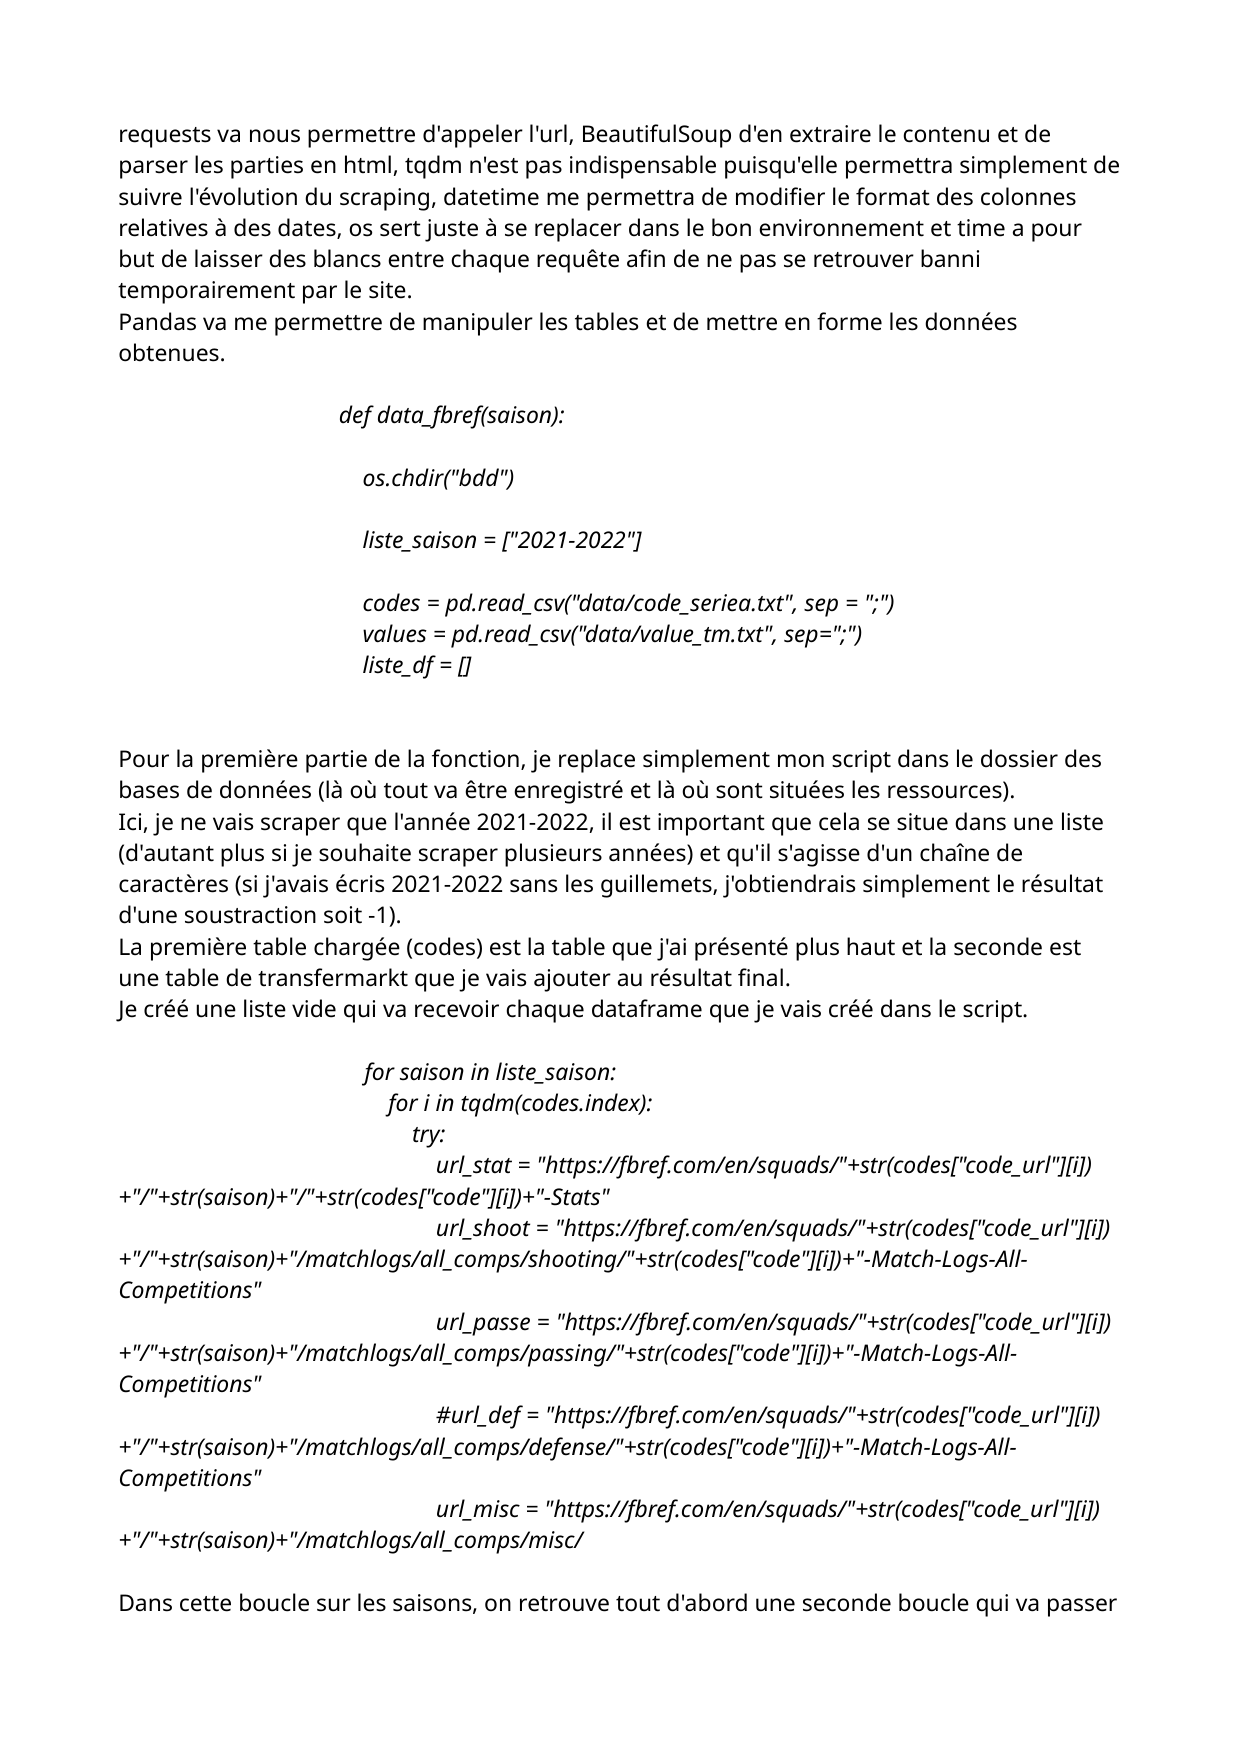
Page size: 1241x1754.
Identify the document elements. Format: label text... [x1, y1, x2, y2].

text Je créé une liste vide qui va recevoir chaque dataframe que je vais créé dans le script. [118, 993, 1122, 1024]
text for i in tqdm(codes.index): [118, 1087, 1122, 1118]
text url_passe = "https://fbref.com/en/squads/"+str(codes["code_url"][i])+"/"+str(saison)+"/matchlogs/all_comps/passing/"+str(codes["code"][i])+"-Match-Logs-All-Competitions" [118, 1306, 1122, 1399]
text url_shoot = "https://fbref.com/en/squads/"+str(codes["code_url"][i])+"/"+str(saison)+"/matchlogs/all_comps/shooting/"+str(codes["code"][i])+"-Match-Logs-All-Competitions" [118, 1212, 1122, 1306]
text def data_fbref(saison): [118, 399, 1122, 431]
text for saison in liste_saison: [118, 1056, 1122, 1087]
text Pandas va me permettre de manipuler les tables et de mettre en forme les données obtenues. [118, 306, 1122, 368]
text codes = pd.read_csv("data/code_seriea.txt", sep = ";") [118, 587, 1122, 618]
text url_stat = "https://fbref.com/en/squads/"+str(codes["code_url"][i])+"/"+str(saison)+"/"+str(codes["code"][i])+"-Stats" [118, 1149, 1122, 1212]
text Pour la première partie de la fonction, je replace simplement mon script dans le dossier des bases de données (là où tout va être enregistré et là où sont situées les ressources). [118, 743, 1122, 806]
text La première table chargée (codes) est la table que j'ai présenté plus haut et la seconde est une table de transfermarkt que je vais ajouter au résultat final. [118, 931, 1122, 993]
text liste_saison = ["2021-2022"] [118, 524, 1122, 556]
text os.chdir("bdd") [118, 462, 1122, 493]
text Dans cette boucle sur les saisons, on retrouve tout d'abord une seconde boucle qui va passer [118, 1587, 1122, 1618]
text url_misc = "https://fbref.com/en/squads/"+str(codes["code_url"][i])+"/"+str(saison)+"/matchlogs/all_comps/misc/ [118, 1493, 1122, 1556]
text values = pd.read_csv("data/value_tm.txt", sep=";") [118, 618, 1122, 649]
text Ici, je ne vais scraper que l'année 2021-2022, il est important que cela se situe dans une liste (d'autant plus si je souhaite scraper plusieurs années) et qu'il s'agisse d'un chaîne de caractères (si j'avais écris 2021-2022 sans les guillemets, j'obtiendrais simplement le résultat d'une soustraction soit -1). [118, 806, 1122, 931]
text #url_def = "https://fbref.com/en/squads/"+str(codes["code_url"][i])+"/"+str(saison)+"/matchlogs/all_comps/defense/"+str(codes["code"][i])+"-Match-Logs-All-Competitions" [118, 1399, 1122, 1493]
text requests va nous permettre d'appeler l'url, BeautifulSoup d'en extraire le contenu et de parser les parties en html, tqdm n'est pas indispensable puisqu'elle permettra simplement de suivre l'évolution du scraping, datetime me permettra de modifier le format des colonnes relatives à des dates, os sert juste à se replacer dans le bon environnement et time a pour but de laisser des blancs entre chaque requête afin de ne pas se retrouver banni temporairement par le site. [118, 118, 1122, 306]
text liste_df = [] [118, 649, 1122, 681]
text try: [118, 1118, 1122, 1149]
